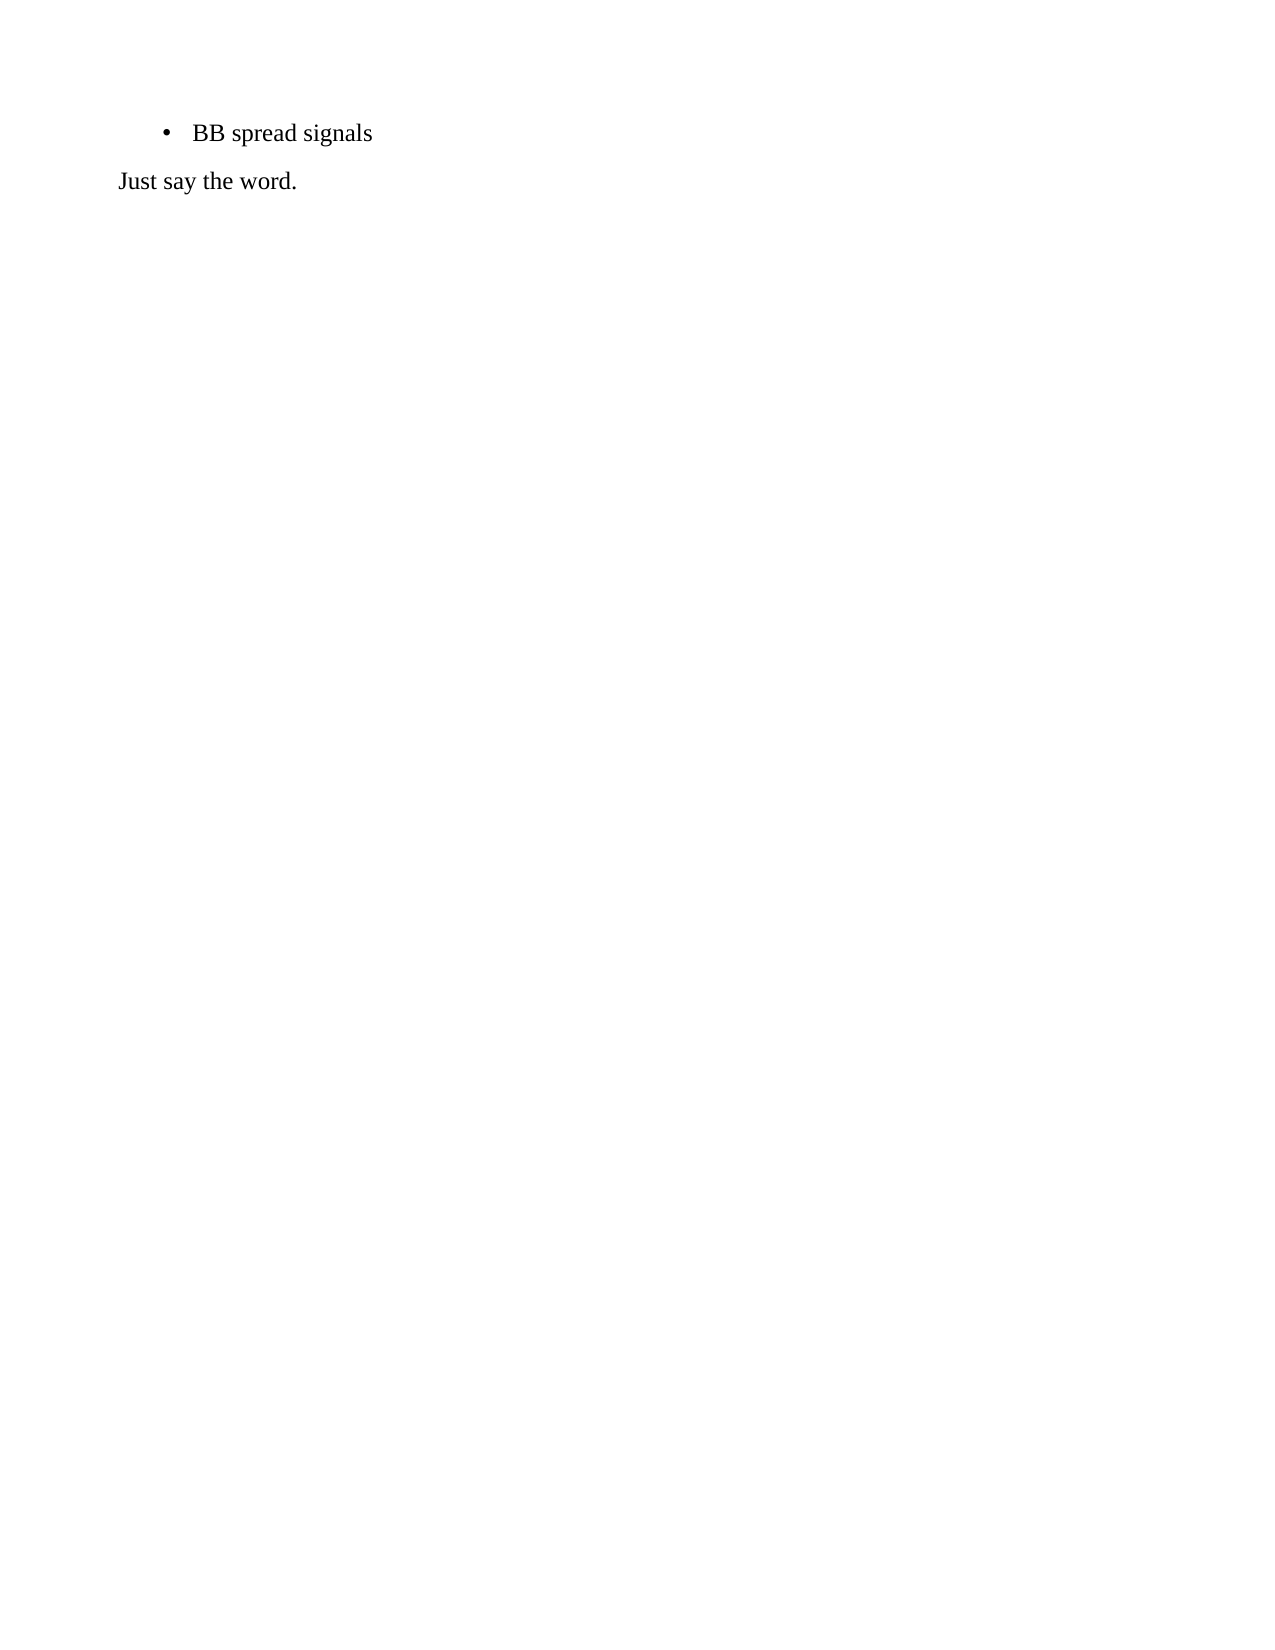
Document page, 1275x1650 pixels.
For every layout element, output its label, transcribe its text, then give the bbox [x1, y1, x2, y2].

text Just say the word. [118, 166, 1157, 194]
list BB spread signals [162, 118, 1157, 147]
